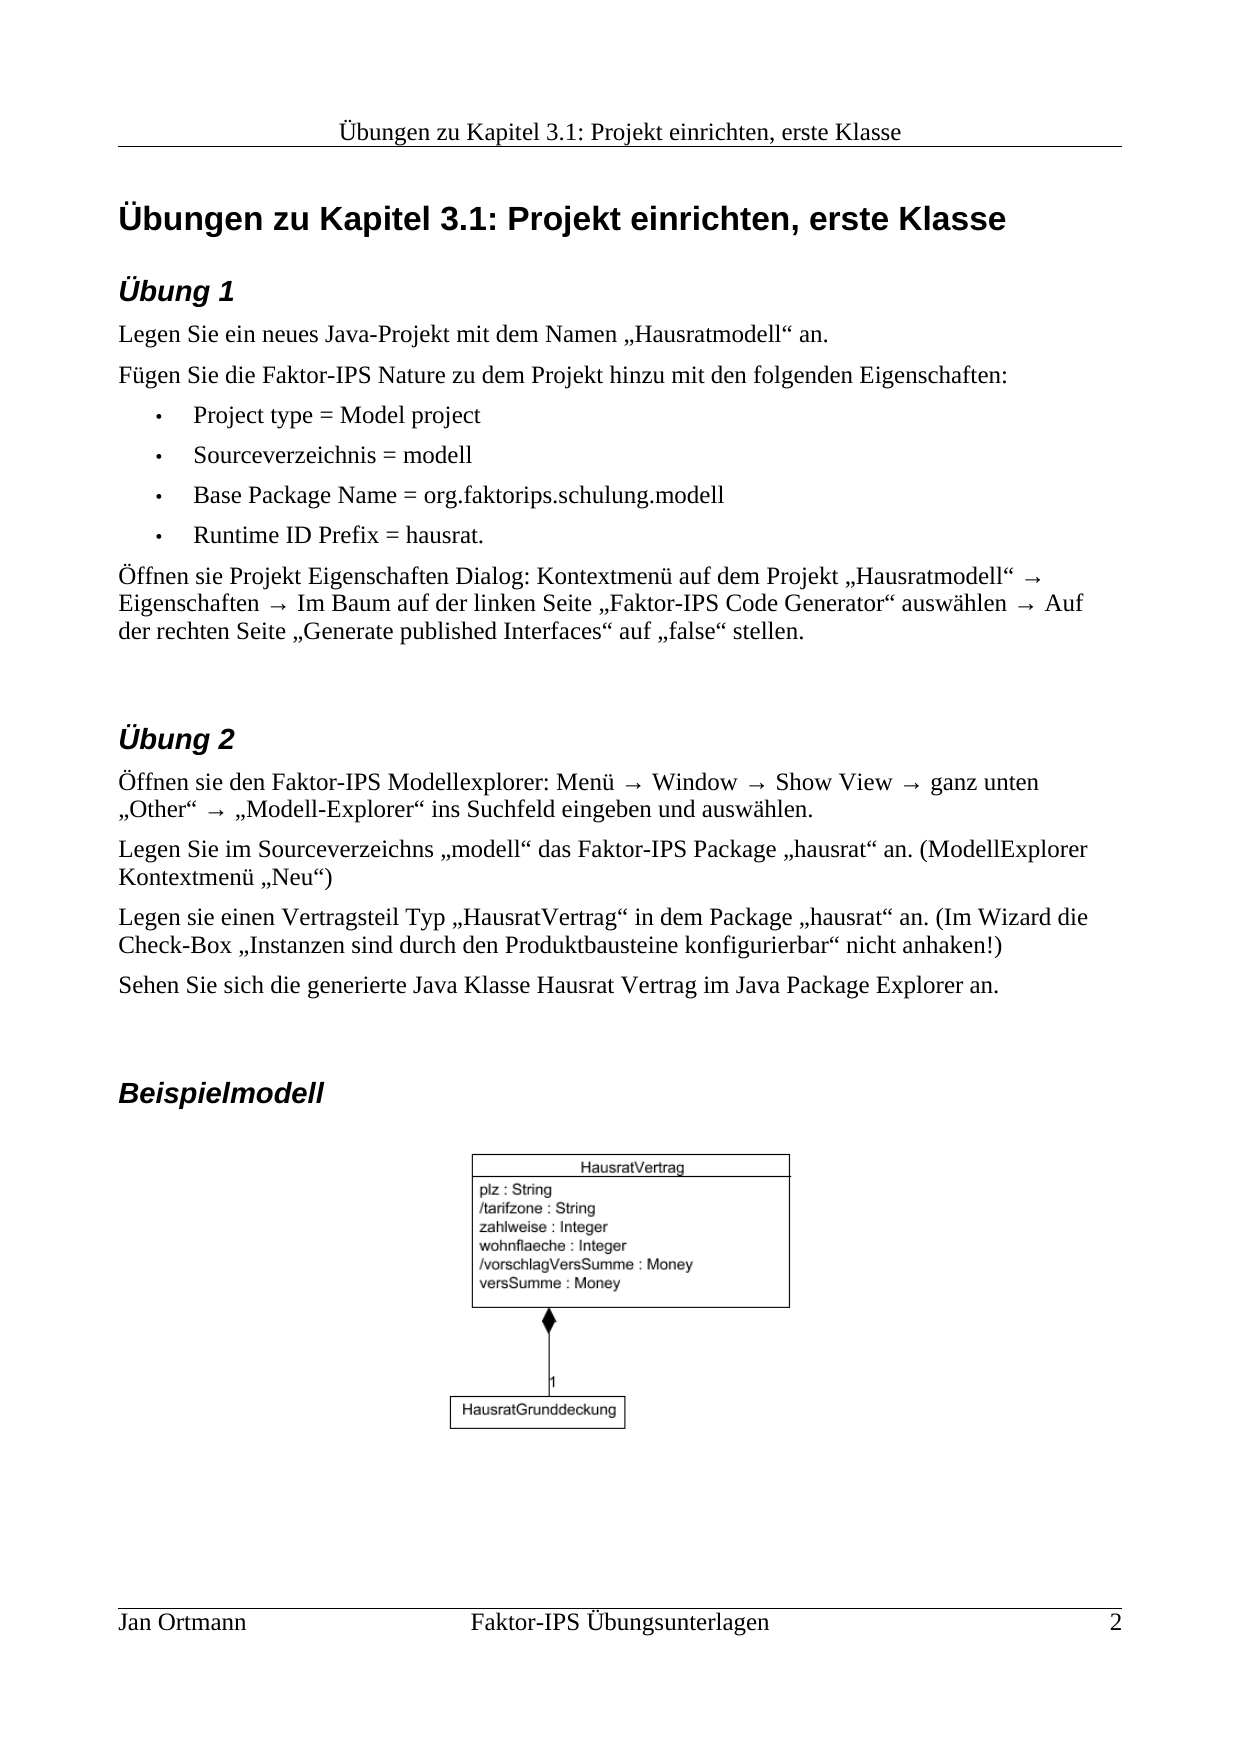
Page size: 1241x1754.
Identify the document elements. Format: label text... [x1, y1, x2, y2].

subtitle Übung 1 [118, 275, 1122, 308]
text Öffnen sie den Faktor-IPS Modellexplorer: Menü → Window → Show View → ganz unten „Other“ → „Modell-Explorer“ ins Suchfeld eingeben und auswählen. [118, 768, 1122, 823]
picture [428, 1122, 812, 1451]
subtitle Übung 2 [118, 723, 1122, 755]
list Sourceverzeichnis = modell [156, 441, 1122, 469]
list Base Package Name = org.faktorips.schulung.modell [156, 481, 1122, 509]
text Sehen Sie sich die generierte Java Klasse Hausrat Vertrag im Java Package Explorer an. [118, 971, 1122, 999]
list Project type = Model project [156, 401, 1122, 429]
text Legen sie einen Vertragsteil Typ „HausratVertrag“ in dem Package „hausrat“ an. (Im Wizard die Check-Box „Instanzen sind durch den Produktbausteine konfigurierbar“ nicht anhaken!) [118, 903, 1122, 959]
text Öffnen sie Projekt Eigenschaften Dialog: Kontextmenü auf dem Projekt „Hausratmodell“ → Eigenschaften → Im Baum auf der linken Seite „Faktor-IPS Code Generator“ auswählen → Auf der rechten Seite „Generate published Interfaces“ auf „false“ stellen. [118, 562, 1122, 645]
text Legen Sie ein neues Java-Projekt mit dem Namen „Hausratmodell“ an. [118, 321, 1122, 348]
subtitle Beispielmodell [118, 1077, 1122, 1109]
subtitle Übungen zu Kapitel 3.1: Projekt einrichten, erste Klasse [118, 200, 1122, 238]
list Runtime ID Prefix = hausrat. [156, 522, 1122, 549]
text Fügen Sie die Faktor-IPS Nature zu dem Projekt hinzu mit den folgenden Eigenschaften: [118, 361, 1122, 388]
text Legen Sie im Sourceverzeichns „modell“ das Faktor-IPS Package „hausrat“ an. (ModellExplorer Kontextmenü „Neu“) [118, 836, 1122, 891]
